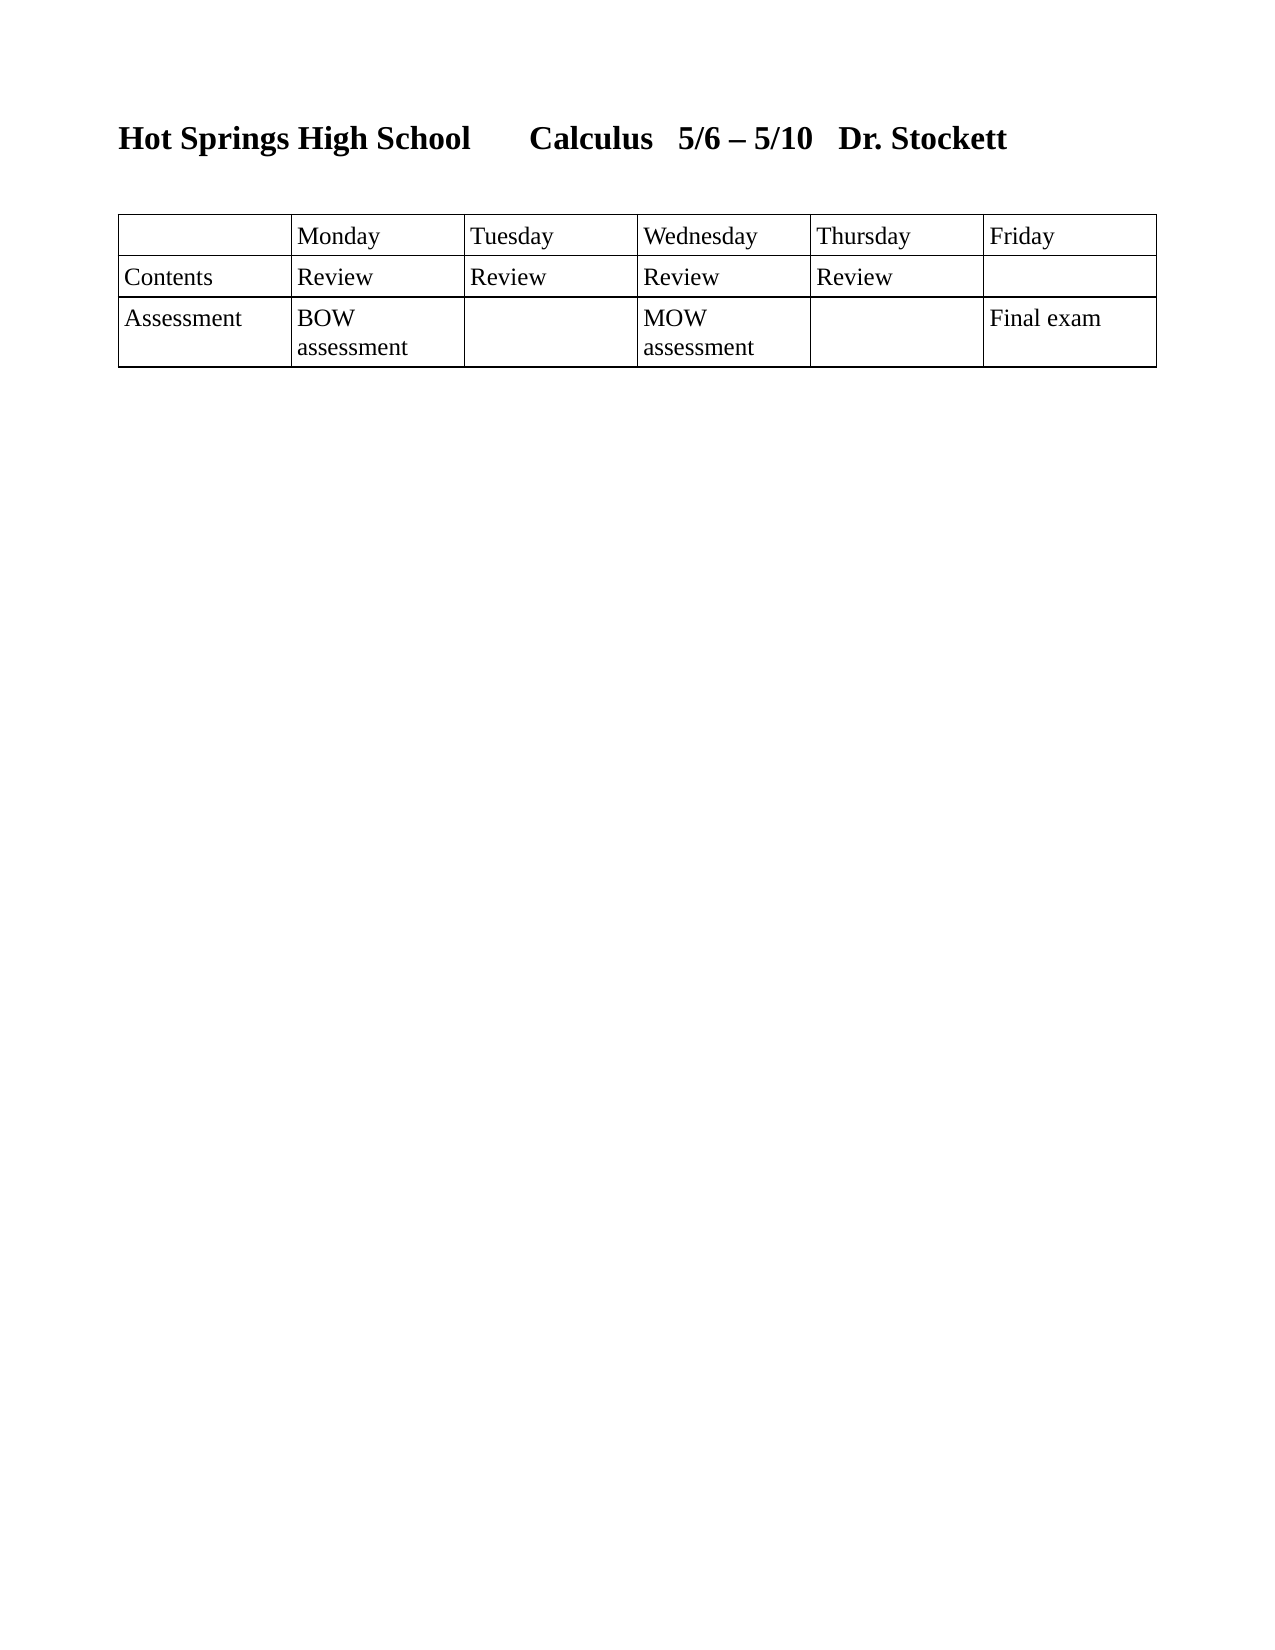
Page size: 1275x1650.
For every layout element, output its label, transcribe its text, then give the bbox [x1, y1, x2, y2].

table_cell [811, 298, 983, 366]
table_header Friday [984, 215, 1156, 255]
table_cell MOW assessment [638, 298, 810, 366]
table_cell Final exam [984, 298, 1156, 366]
table_cell Contents [119, 256, 291, 296]
table_cell [465, 298, 637, 366]
table_cell Review [465, 256, 637, 296]
table_cell BOW assessment [292, 298, 464, 366]
table_header Monday [292, 215, 464, 255]
table_cell Review [811, 256, 983, 296]
table_header Thursday [811, 215, 983, 255]
table_cell Assessment [119, 298, 291, 366]
table_cell [984, 256, 1156, 296]
table_header Tuesday [465, 215, 637, 255]
table_cell Review [292, 256, 464, 296]
table_cell Review [638, 256, 810, 296]
text Hot Springs High School Calculus 5/6 – 5/10 Dr. Stockett [118, 118, 1157, 156]
table_header [119, 215, 291, 255]
table_header Wednesday [638, 215, 810, 255]
